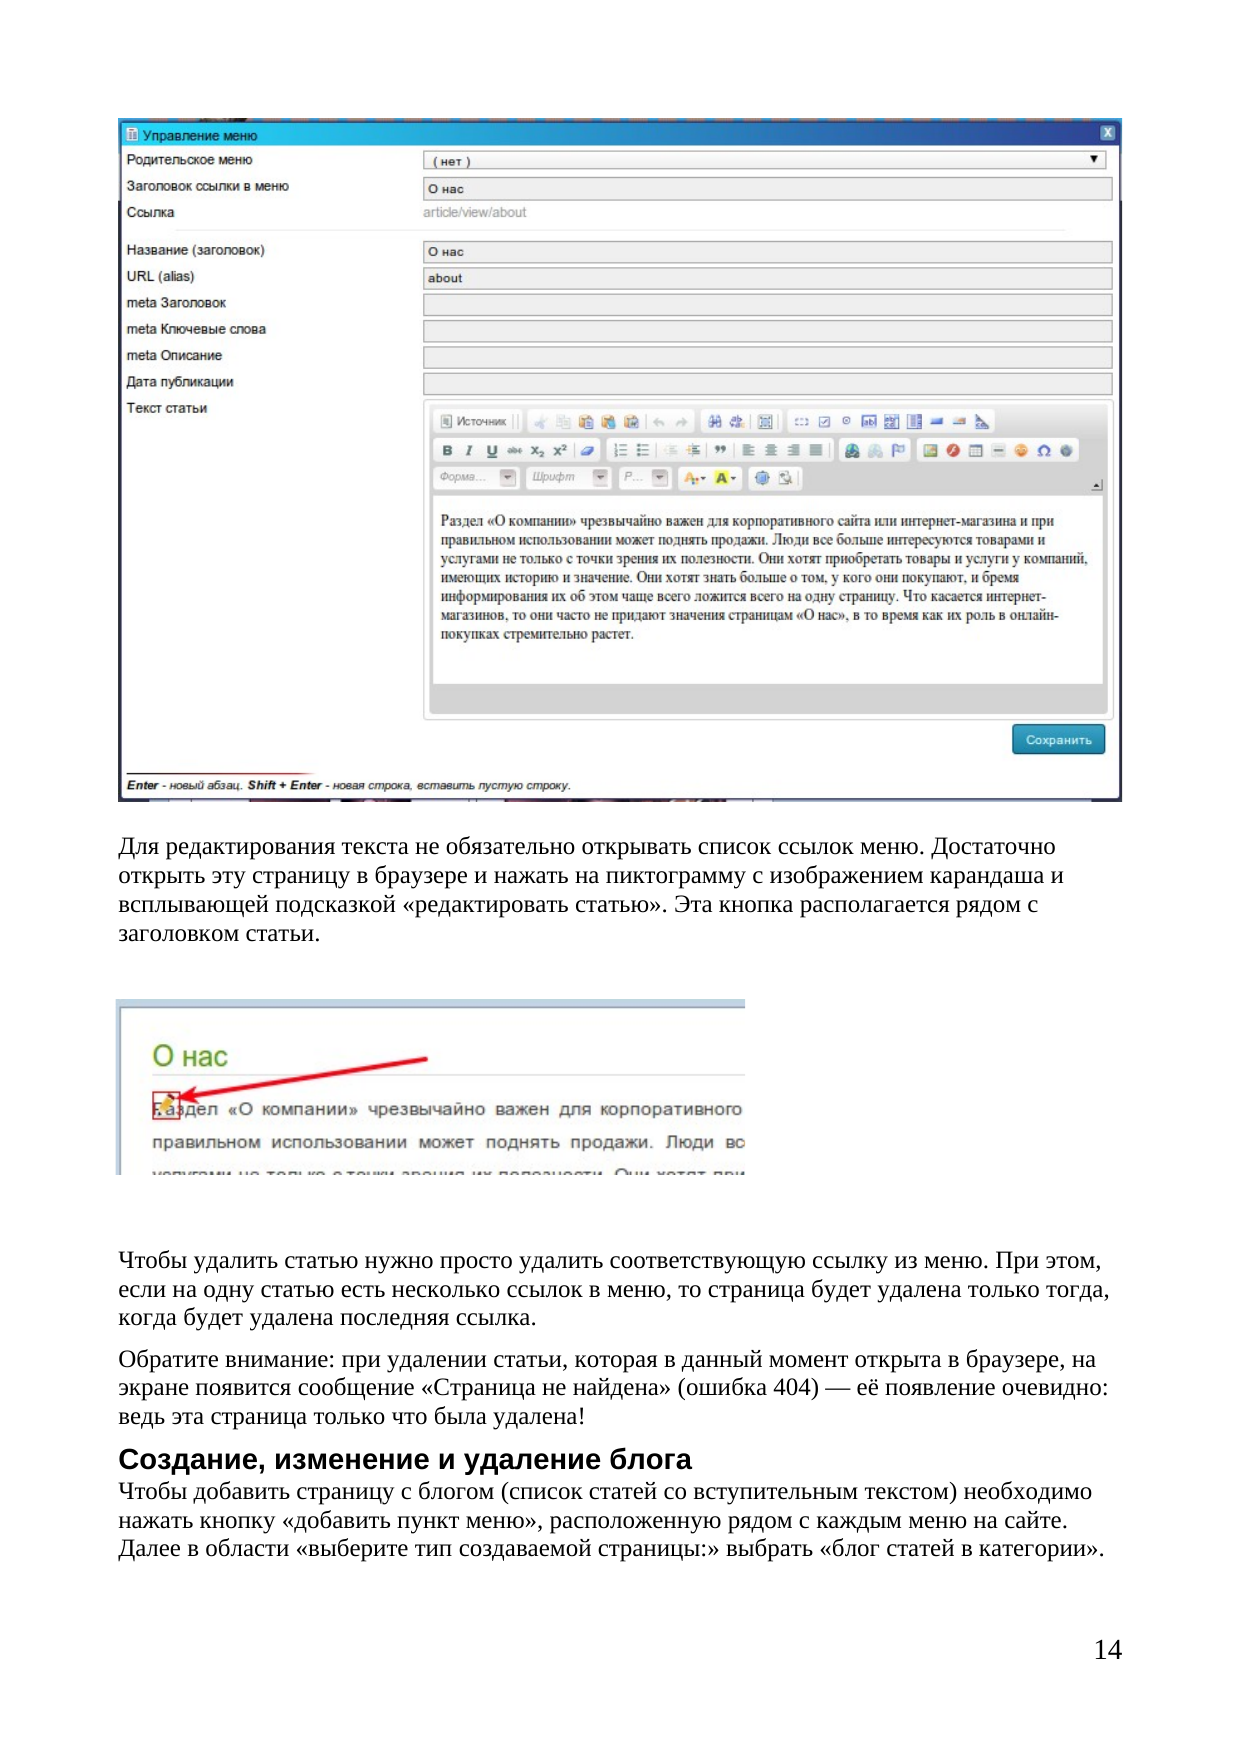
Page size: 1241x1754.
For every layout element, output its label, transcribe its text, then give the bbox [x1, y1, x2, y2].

text Обратите внимание: при удалении статьи, которая в данный момент открыта в браузере, на экране появится сообщение «Страница не найдена» (ошибка 404) — её появление очевидно: ведь эта страница только что была удалена! [118, 1344, 1122, 1430]
picture [118, 118, 1123, 802]
text Для редактирования текста не обязательно открывать список ссылок меню. Достаточно открыть эту страницу в браузере и нажать на пиктограмму с изображением карандаша и всплывающей подсказкой «редактировать статью». Эта кнопка располагается рядом с заголовком статьи. [118, 802, 1122, 946]
subtitle Создание, изменение и удаление блога [118, 1442, 1122, 1476]
text Чтобы добавить страницу с блогом (список статей со вступительным текстом) необходимо нажать кнопку «добавить пункт меню», расположенную рядом с каждым меню на сайте. Далее в области «выберите тип создаваемой страницы:» выбрать «блог статей в категории». [118, 1476, 1122, 1562]
text Чтобы удалить статью нужно просто удалить соответствующую ссылку из меню. При этом, если на одну статью есть несколько ссылок в меню, то страница будет удалена только тогда, когда будет удалена последняя ссылка. [118, 1245, 1122, 1331]
picture [115, 999, 746, 1175]
